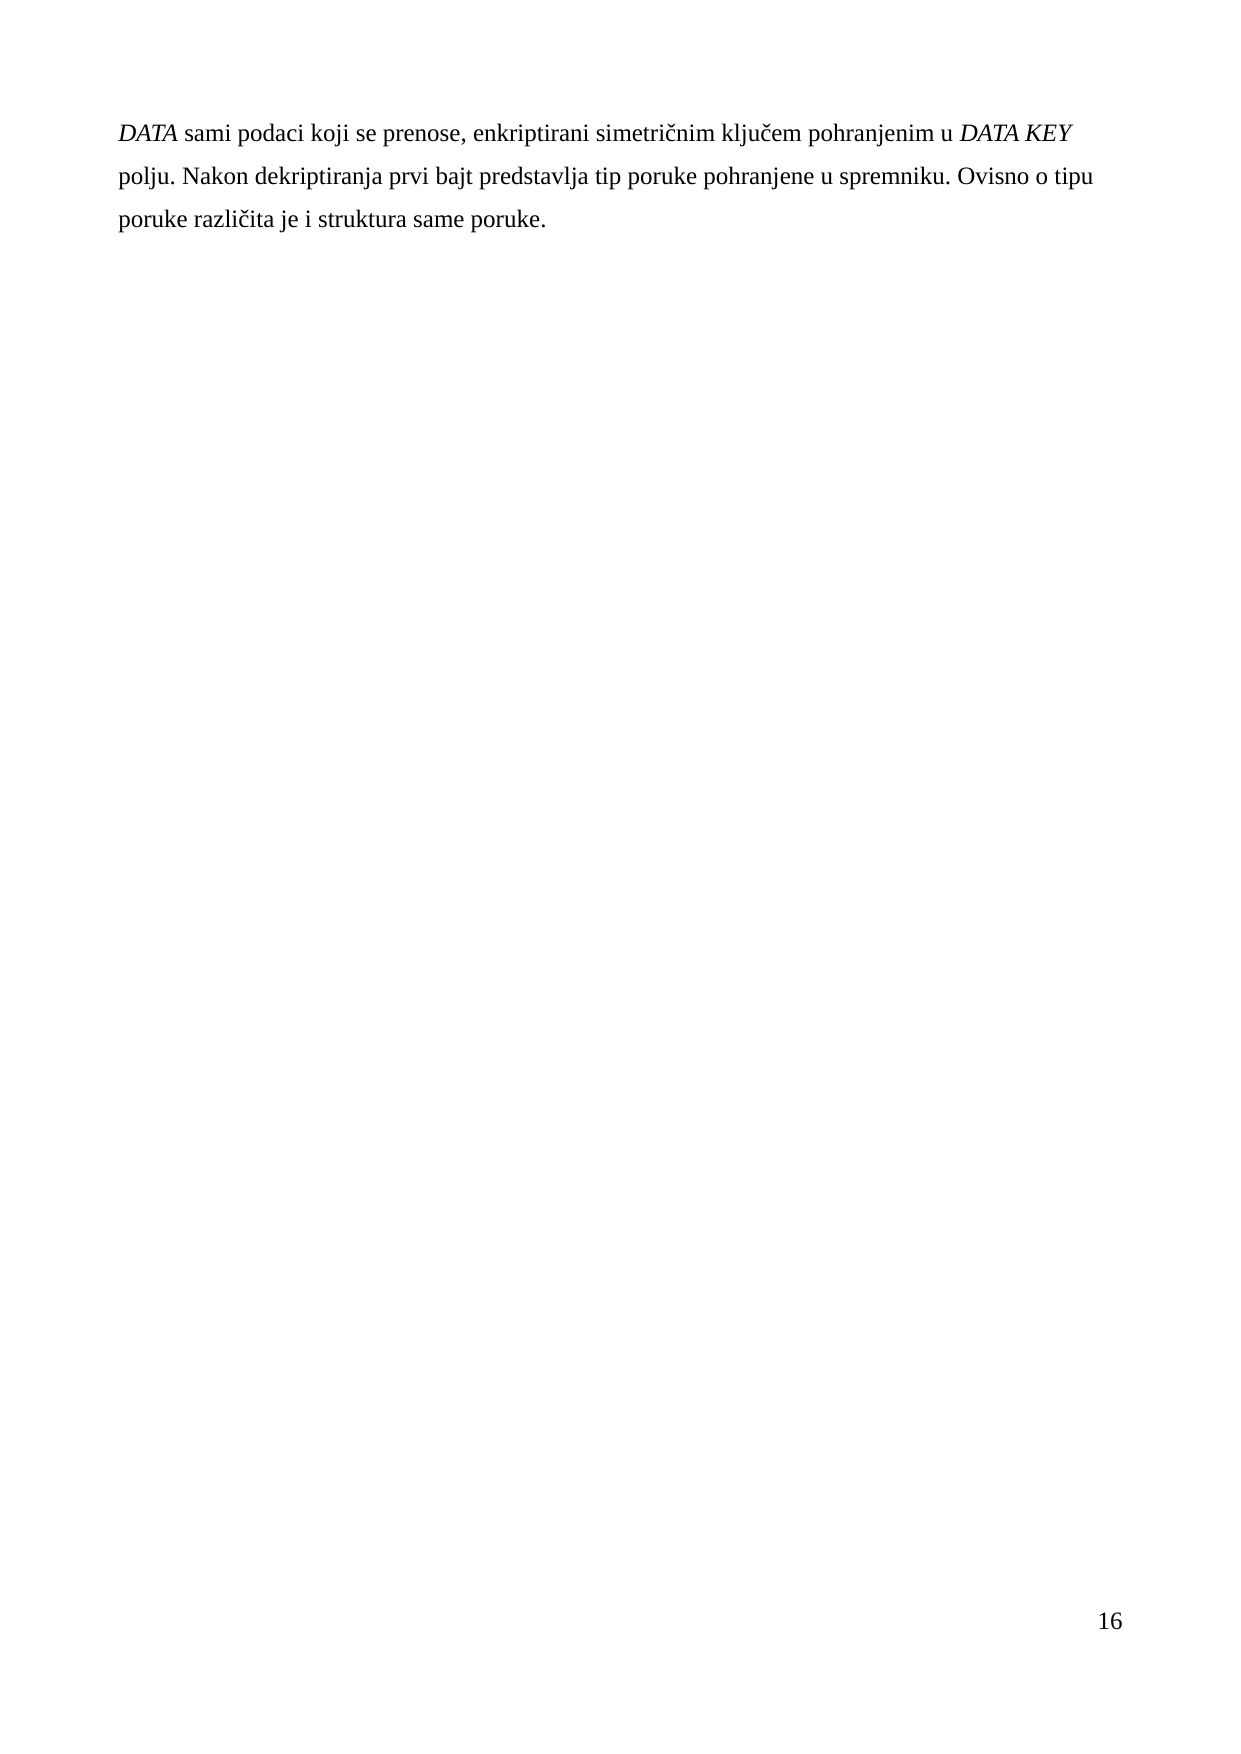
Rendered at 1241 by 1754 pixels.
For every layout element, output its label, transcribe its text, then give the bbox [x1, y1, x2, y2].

text DATA sami podaci koji se prenose, enkriptirani simetričnim ključem pohranjenim u DATA KEY polju. Nakon dekriptiranja prvi bajt predstavlja tip poruke pohranjene u spremniku. Ovisno o tipu poruke različita je i struktura same poruke. [118, 118, 1122, 233]
